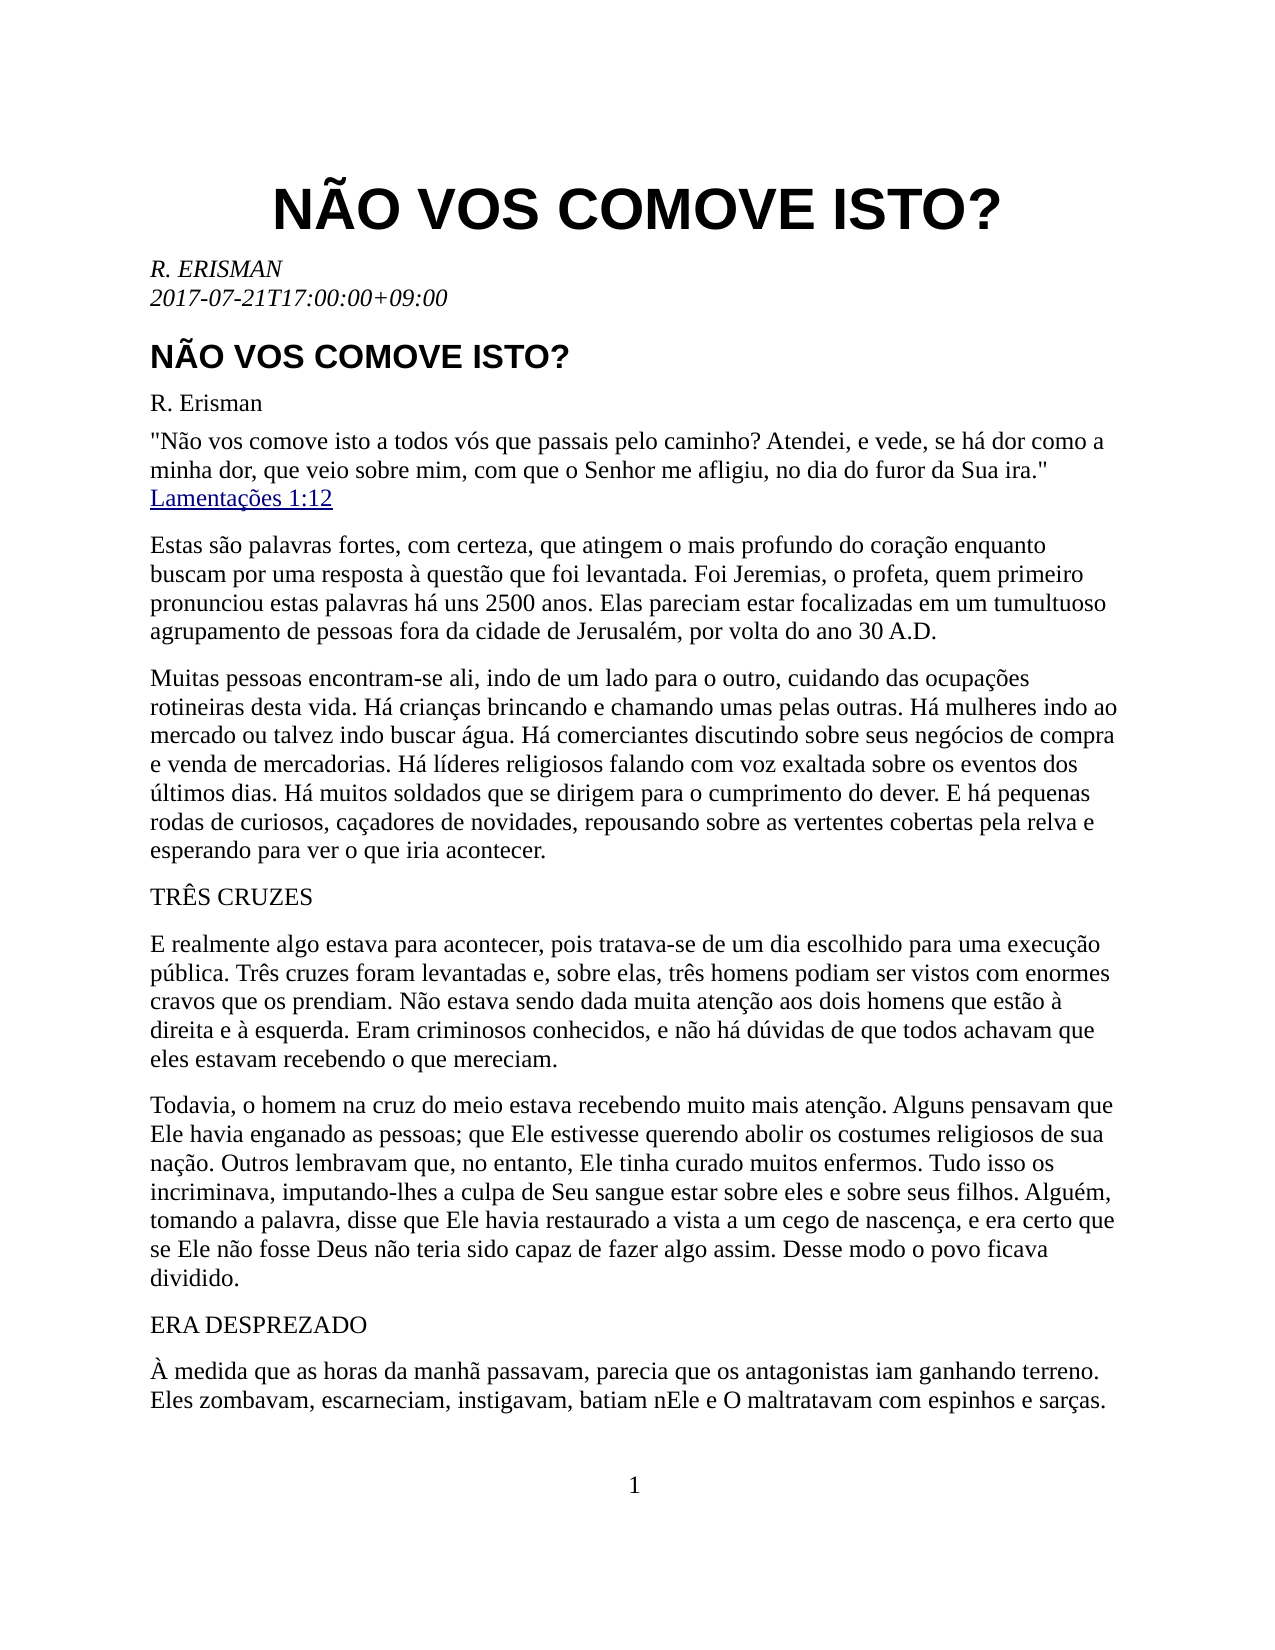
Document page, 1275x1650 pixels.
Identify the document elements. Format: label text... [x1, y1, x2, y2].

text "Não vos comove isto a todos vós que passais pelo caminho? Atendei, e vede, se há dor como a minha dor, que veio sobre mim, com que o Senhor me afligiu, no dia do furor da Sua ira." Lamentações 1:12 [150, 426, 1125, 512]
subtitle NÃO VOS COMOVE ISTO? [150, 337, 1125, 376]
text Todavia, o homem na cruz do meio estava recebendo muito mais atenção. Alguns pensavam que Ele havia enganado as pessoas; que Ele estivesse querendo abolir os costumes religiosos de sua nação. Outros lembravam que, no entanto, Ele tinha curado muitos enfermos. Tudo isso os incriminava, imputando-lhes a culpa de Seu sangue estar sobre eles e sobre seus filhos. Alguém, tomando a palavra, disse que Ele havia restaurado a vista a um cego de nascença, e era certo que se Ele não fosse Deus não teria sido capaz de fazer algo assim. Desse modo o povo ficava dividido. [150, 1091, 1125, 1292]
text ERA DESPREZADO [150, 1310, 1125, 1338]
text 2017-07-21T17:00:00+09:00 [150, 283, 1125, 312]
text TRÊS CRUZES [150, 882, 1125, 911]
text Muitas pessoas encontram-se ali, indo de um lado para o outro, cuidando das ocupações rotineiras desta vida. Há crianças brincando e chamando umas pelas outras. Há mulheres indo ao mercado ou talvez indo buscar água. Há comerciantes discutindo sobre seus negócios de compra e venda de mercadorias. Há líderes religiosos falando com voz exaltada sobre os eventos dos últimos dias. Há muitos soldados que se dirigem para o cumprimento do dever. E há pequenas rodas de curiosos, caçadores de novidades, repousando sobre as vertentes cobertas pela relva e esperando para ver o que iria acontecer. [150, 663, 1125, 864]
text R. ERISMAN [150, 254, 1125, 283]
text Estas são palavras fortes, com certeza, que atingem o mais profundo do coração enquanto buscam por uma resposta à questão que foi levantada. Foi Jeremias, o profeta, quem primeiro pronunciou estas palavras há uns 2500 anos. Elas pareciam estar focalizadas em um tumultuoso agrupamento de pessoas fora da cidade de Jerusalém, por volta do ano 30 A.D. [150, 530, 1125, 645]
title NÃO VOS COMOVE ISTO? [150, 175, 1125, 242]
text R. Erisman [150, 388, 1125, 417]
text À medida que as horas da manhã passavam, parecia que os antagonistas iam ganhando terreno. Eles zombavam, escarneciam, instigavam, batiam nEle e O maltratavam com espinhos e sarças. [150, 1356, 1125, 1414]
text E realmente algo estava para acontecer, pois tratava-se de um dia escolhido para uma execução pública. Três cruzes foram levantadas e, sobre elas, três homens podiam ser vistos com enormes cravos que os prendiam. Não estava sendo dada muita atenção aos dois homens que estão à direita e à esquerda. Eram criminosos conhecidos, e não há dúvidas de que todos achavam que eles estavam recebendo o que mereciam. [150, 929, 1125, 1073]
